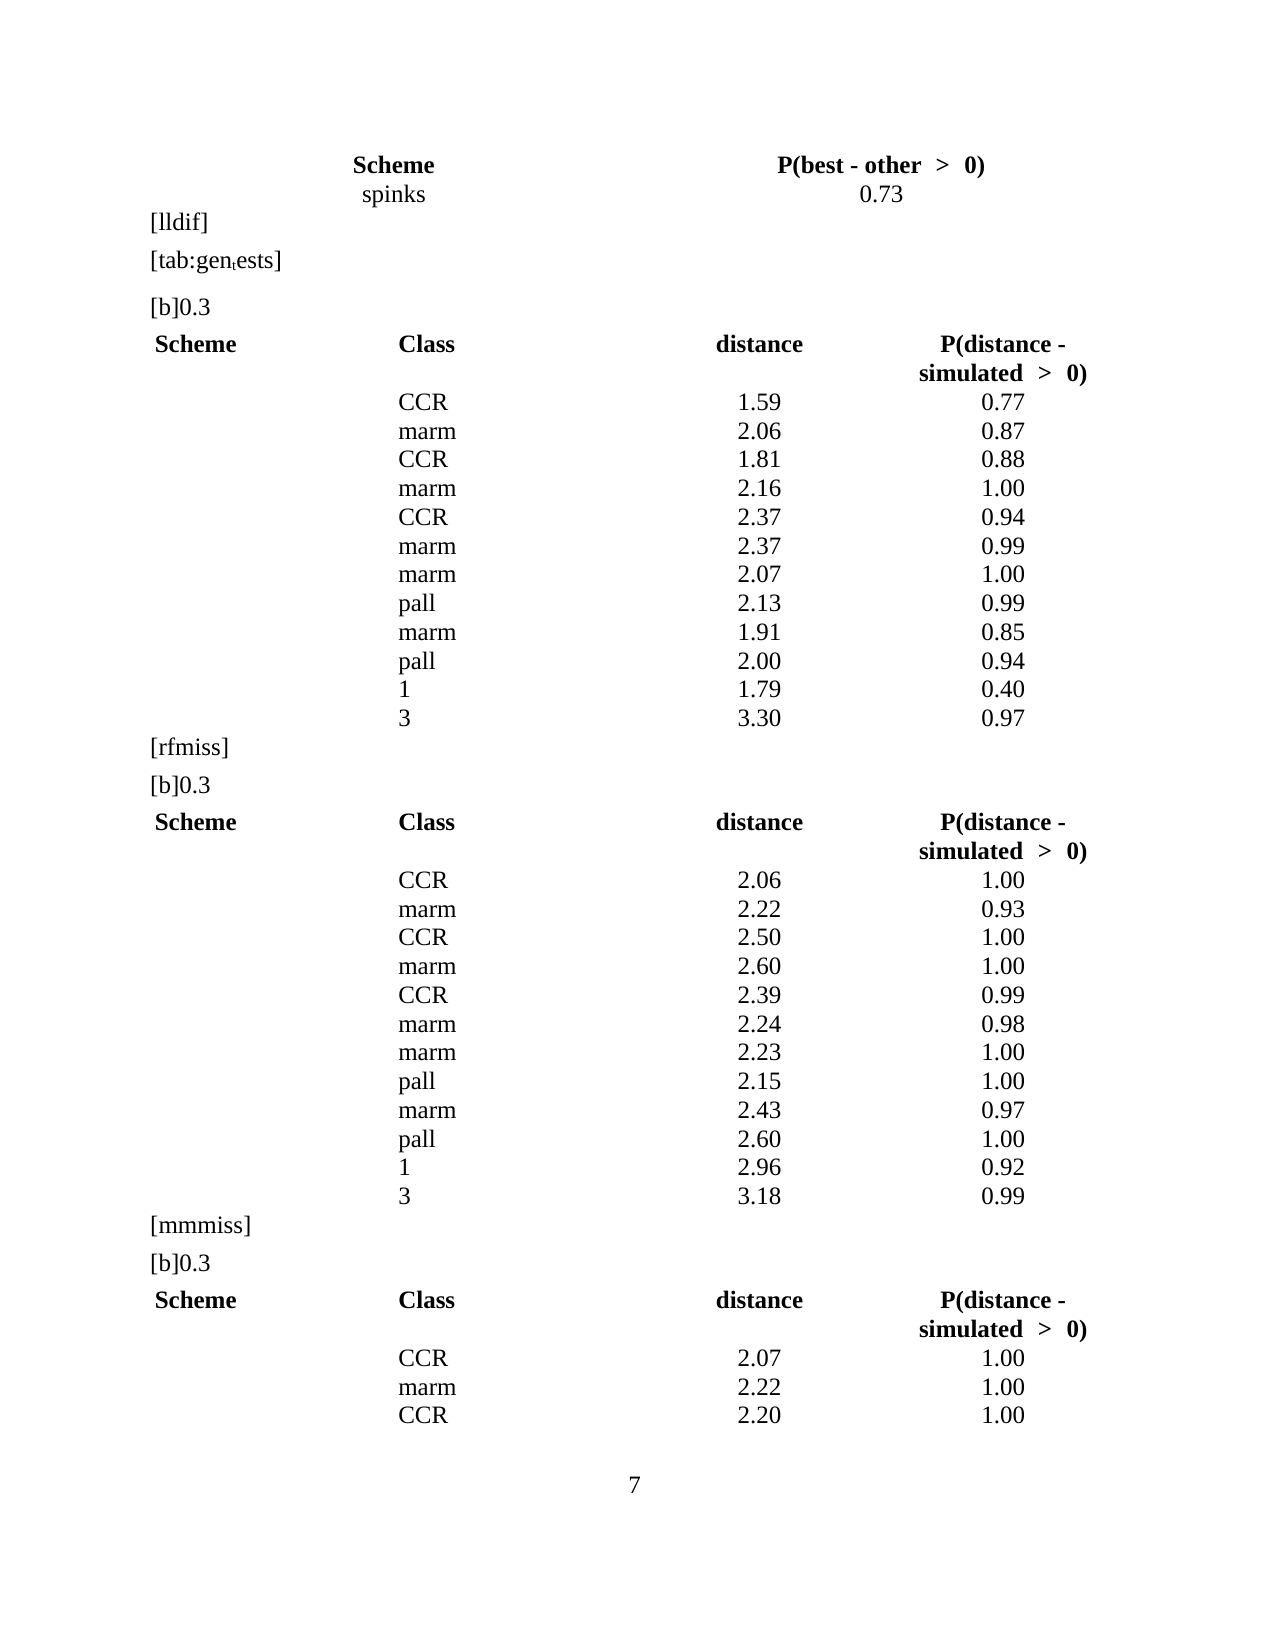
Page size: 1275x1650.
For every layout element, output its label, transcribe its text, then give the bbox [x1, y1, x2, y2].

table_cell 0.97 [881, 703, 1125, 732]
text [b]0.3 [150, 770, 1125, 798]
table_cell 1.00 [881, 923, 1125, 951]
table_cell 2.24 [638, 1009, 881, 1037]
table_cell [150, 951, 394, 980]
table_cell 1 [394, 675, 637, 703]
table_cell 1.79 [638, 675, 881, 703]
table_cell [150, 865, 394, 894]
table_cell [150, 1009, 394, 1037]
table_cell [150, 445, 394, 473]
table_cell 0.88 [881, 445, 1125, 473]
table_cell CCR [394, 1400, 637, 1429]
table_cell 2.13 [638, 588, 881, 617]
table_cell [150, 894, 394, 922]
table_cell [150, 646, 394, 674]
text [mmmiss] [150, 1210, 1125, 1239]
table_cell [150, 1181, 394, 1210]
table_cell 0.99 [881, 1181, 1125, 1210]
table_cell 2.37 [638, 531, 881, 559]
table_cell [150, 703, 394, 732]
text [b]0.3 [150, 1248, 1125, 1276]
table_cell 1.00 [881, 865, 1125, 894]
table_cell 2.16 [638, 473, 881, 502]
table_cell 1.00 [881, 1038, 1125, 1066]
table_cell 2.07 [638, 1343, 881, 1372]
table_cell 3 [394, 703, 637, 732]
table_cell [150, 675, 394, 703]
table_cell CCR [394, 1343, 637, 1372]
table_cell 1.00 [881, 1124, 1125, 1152]
table_cell [150, 502, 394, 531]
text [rfmiss] [150, 732, 1125, 761]
text [lldif] [150, 207, 1125, 236]
table_cell 0.77 [881, 387, 1125, 416]
table_cell 0.94 [881, 646, 1125, 674]
table_cell [150, 560, 394, 588]
table_cell 0.40 [881, 675, 1125, 703]
table_cell 0.92 [881, 1153, 1125, 1181]
table_header distance [638, 330, 881, 387]
table_cell [150, 1124, 394, 1152]
table_cell [150, 1372, 394, 1400]
table_header P(best - other > 0) [638, 150, 1125, 179]
table_cell 2.20 [638, 1400, 881, 1429]
table_header Scheme [150, 808, 394, 865]
table_cell 3.30 [638, 703, 881, 732]
table_cell 1.00 [881, 473, 1125, 502]
table_cell [150, 416, 394, 444]
table_cell 1.91 [638, 617, 881, 646]
table_cell marm [394, 894, 637, 922]
table_cell marm [394, 531, 637, 559]
table_cell 2.39 [638, 980, 881, 1009]
table_cell [150, 980, 394, 1009]
table_header Class [394, 1285, 637, 1343]
table_cell 1.00 [881, 951, 1125, 980]
table_cell 1.81 [638, 445, 881, 473]
table_cell marm [394, 416, 637, 444]
text [b]0.3 [150, 292, 1125, 321]
table_cell 2.96 [638, 1153, 881, 1181]
table_header P(distance - simulated > 0) [881, 808, 1125, 865]
table_cell 2.06 [638, 865, 881, 894]
table_cell 3 [394, 1181, 637, 1210]
table_cell 3.18 [638, 1181, 881, 1210]
table_cell marm [394, 1372, 637, 1400]
table_cell 2.60 [638, 1124, 881, 1152]
table_cell [150, 473, 394, 502]
table_cell 1.00 [881, 1372, 1125, 1400]
table_cell 0.73 [638, 179, 1125, 207]
table_cell 2.00 [638, 646, 881, 674]
table_header Scheme [150, 330, 394, 387]
table_cell pall [394, 646, 637, 674]
table_cell [150, 387, 394, 416]
table_header distance [638, 1285, 881, 1343]
table_cell 0.85 [881, 617, 1125, 646]
table_cell 2.23 [638, 1038, 881, 1066]
table_cell 2.37 [638, 502, 881, 531]
table_cell 1.59 [638, 387, 881, 416]
table_cell 1 [394, 1153, 637, 1181]
table_cell 2.43 [638, 1095, 881, 1124]
table_header Scheme [150, 150, 637, 179]
table_cell 0.99 [881, 531, 1125, 559]
table_cell spinks [150, 179, 637, 207]
table_cell [150, 1400, 394, 1429]
table_cell marm [394, 560, 637, 588]
table_cell CCR [394, 865, 637, 894]
table_cell 0.93 [881, 894, 1125, 922]
table_cell 0.99 [881, 980, 1125, 1009]
table_cell CCR [394, 980, 637, 1009]
table_cell marm [394, 1038, 637, 1066]
table_cell 0.98 [881, 1009, 1125, 1037]
text [tab:gentests] [150, 245, 1125, 274]
table_header Class [394, 330, 637, 387]
table_cell [150, 1343, 394, 1372]
table_cell 0.94 [881, 502, 1125, 531]
table_cell [150, 1066, 394, 1095]
table_cell 1.00 [881, 1343, 1125, 1372]
table_cell marm [394, 1009, 637, 1037]
table_cell [150, 617, 394, 646]
table_cell [150, 1038, 394, 1066]
table_cell CCR [394, 923, 637, 951]
table_cell pall [394, 588, 637, 617]
table_cell 1.00 [881, 1066, 1125, 1095]
table_header Scheme [150, 1285, 394, 1343]
table_cell [150, 1095, 394, 1124]
table_cell pall [394, 1124, 637, 1152]
table_cell [150, 588, 394, 617]
table_cell [150, 1153, 394, 1181]
table_cell pall [394, 1066, 637, 1095]
table_header Class [394, 808, 637, 865]
table_cell marm [394, 473, 637, 502]
table_cell CCR [394, 445, 637, 473]
table_cell 2.07 [638, 560, 881, 588]
table_cell 2.50 [638, 923, 881, 951]
table_cell 2.22 [638, 894, 881, 922]
table_cell marm [394, 951, 637, 980]
table_cell [150, 531, 394, 559]
table_cell 0.97 [881, 1095, 1125, 1124]
table_header P(distance - simulated > 0) [881, 1285, 1125, 1343]
table_cell marm [394, 1095, 637, 1124]
table_cell 1.00 [881, 560, 1125, 588]
table_cell 0.99 [881, 588, 1125, 617]
table_header distance [638, 808, 881, 865]
table_cell 2.22 [638, 1372, 881, 1400]
table_cell 0.87 [881, 416, 1125, 444]
table_cell CCR [394, 502, 637, 531]
table_cell 2.15 [638, 1066, 881, 1095]
table_cell [150, 923, 394, 951]
table_cell 2.06 [638, 416, 881, 444]
table_cell marm [394, 617, 637, 646]
table_cell 2.60 [638, 951, 881, 980]
table_header P(distance - simulated > 0) [881, 330, 1125, 387]
table_cell 1.00 [881, 1400, 1125, 1429]
table_cell CCR [394, 387, 637, 416]
